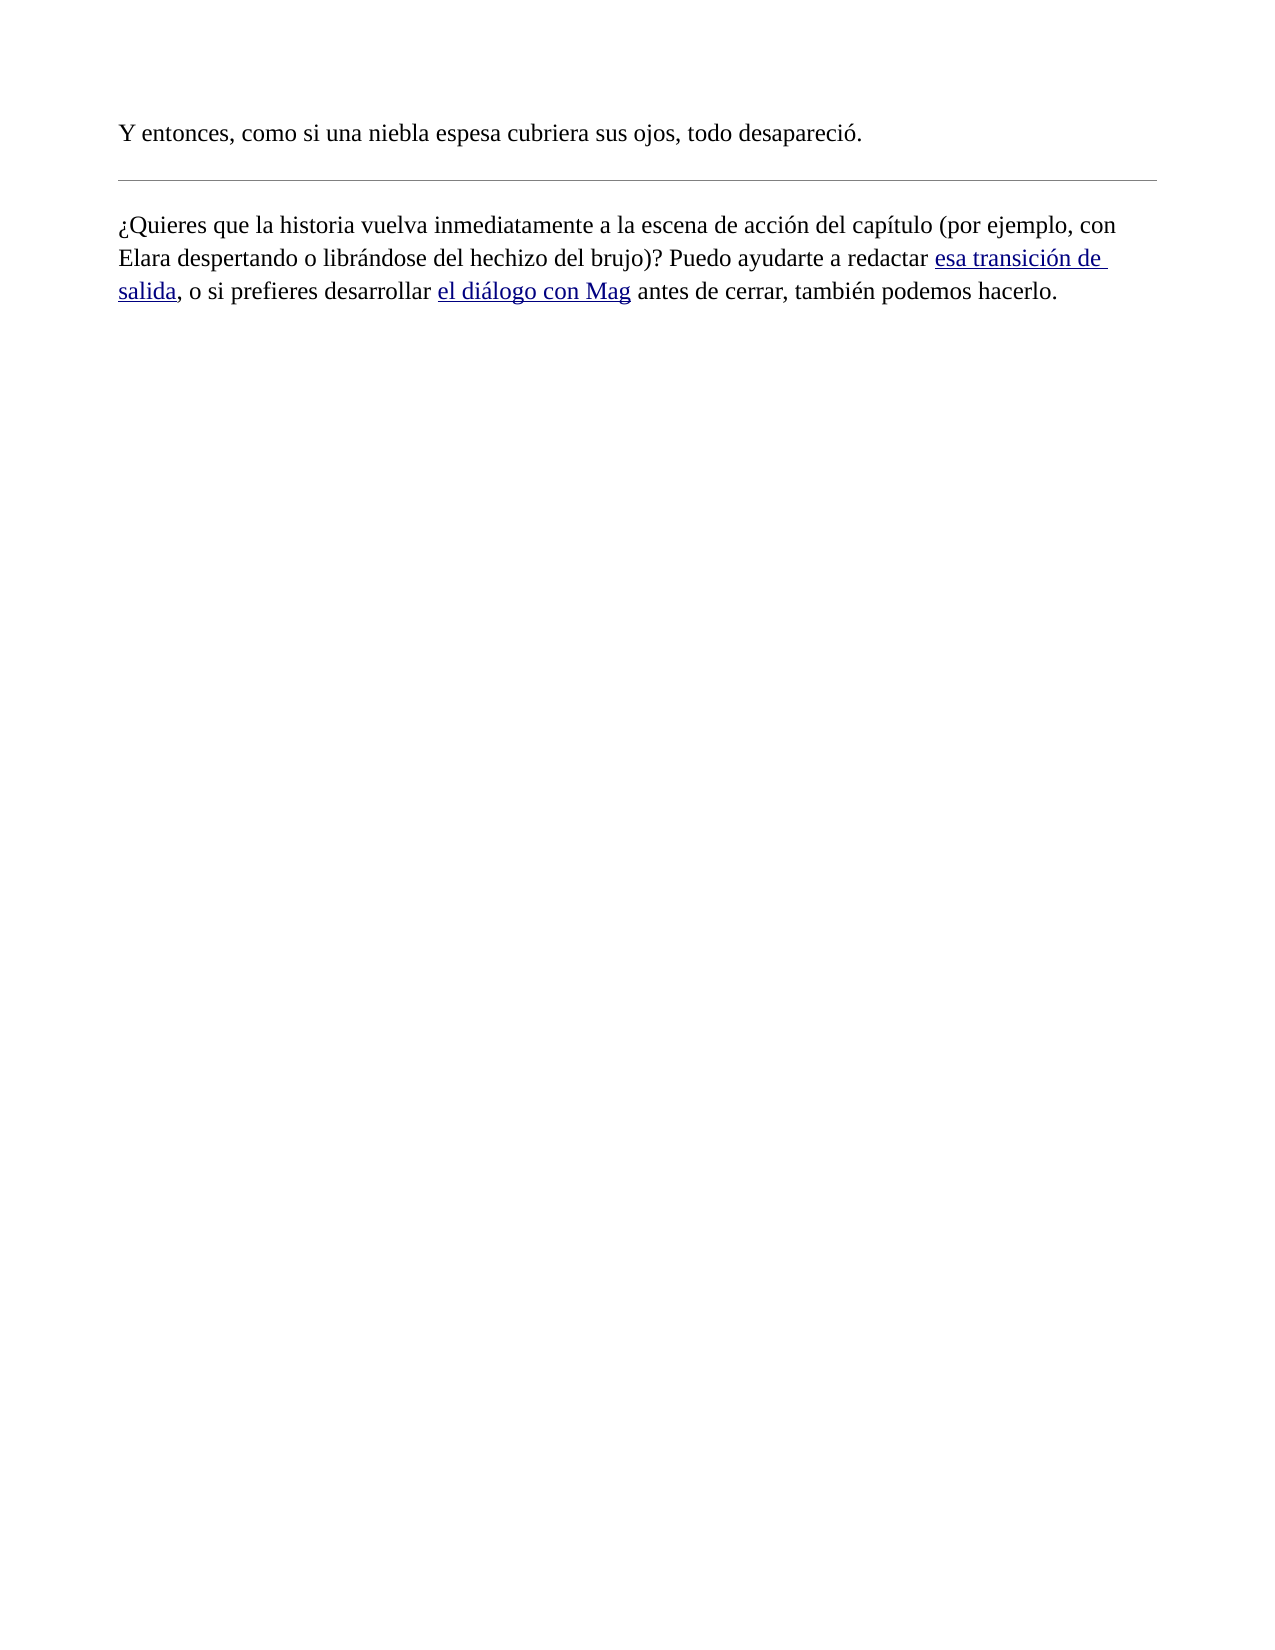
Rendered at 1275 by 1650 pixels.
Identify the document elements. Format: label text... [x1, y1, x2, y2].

text Y entonces, como si una niebla espesa cubriera sus ojos, todo desapareció. [118, 118, 1157, 147]
text ¿Quieres que la historia vuelva inmediatamente a la escena de acción del capítulo (por ejemplo, con Elara despertando o librándose del hechizo del brujo)? Puedo ayudarte a redactar esa transición de salida, o si prefieres desarrollar el diálogo con Mag antes de cerrar, también podemos hacerlo. [118, 210, 1157, 305]
